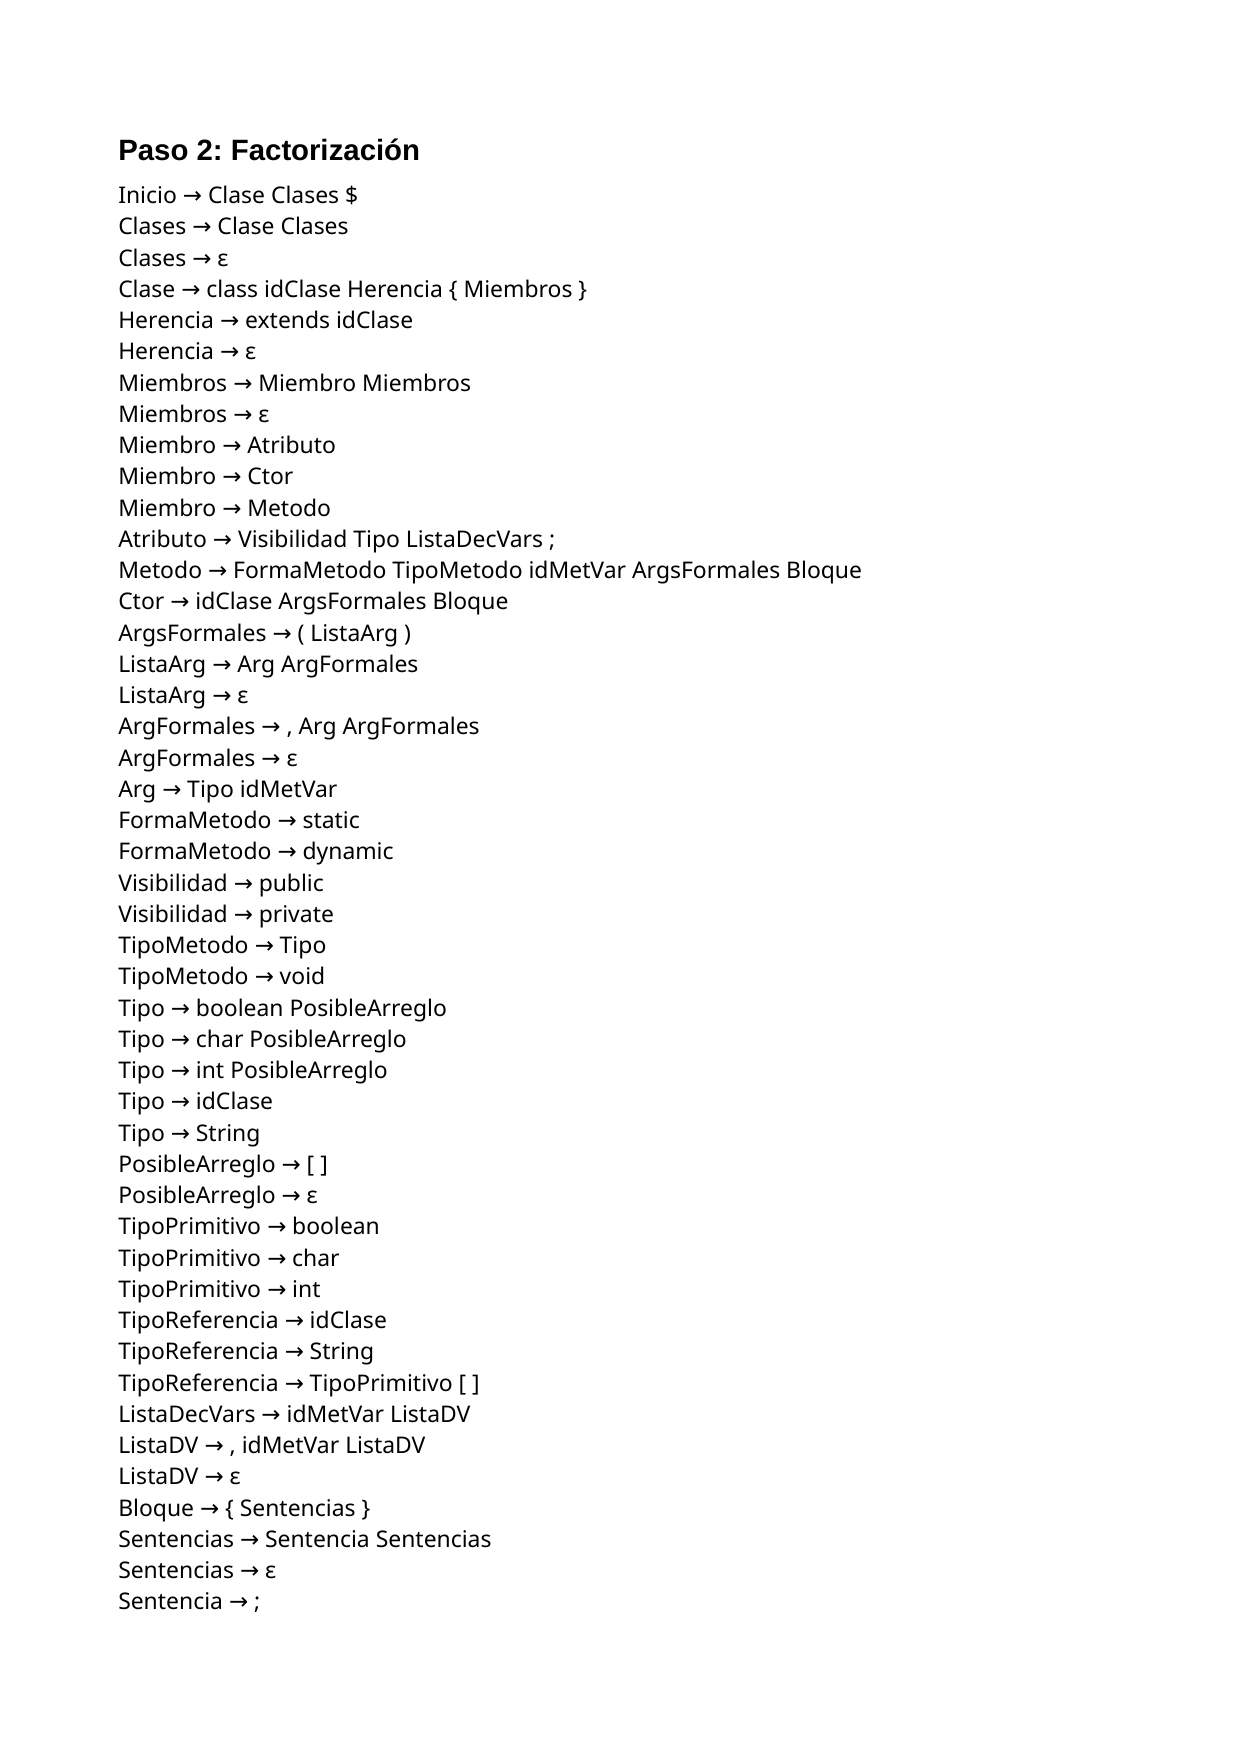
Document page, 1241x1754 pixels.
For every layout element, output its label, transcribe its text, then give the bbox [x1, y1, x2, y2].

subtitle Miembro → Ctor [118, 460, 1122, 491]
subtitle Tipo → int PosibleArreglo [118, 1054, 1122, 1085]
subtitle Miembros → Miembro Miembros [118, 366, 1122, 398]
subtitle Ctor → idClase ArgsFormales Bloque [118, 585, 1122, 616]
subtitle ListaDecVars → idMetVar ListaDV [118, 1398, 1122, 1429]
subtitle Tipo → String [118, 1116, 1122, 1148]
subtitle ArgFormales → , Arg ArgFormales [118, 710, 1122, 741]
subtitle Herencia → extends idClase [118, 304, 1122, 335]
subtitle FormaMetodo → dynamic [118, 835, 1122, 866]
subtitle Bloque → { Sentencias } [118, 1491, 1122, 1523]
subtitle TipoPrimitivo → char [118, 1241, 1122, 1273]
subtitle FormaMetodo → static [118, 804, 1122, 835]
subtitle ListaArg → Arg ArgFormales [118, 648, 1122, 679]
subtitle Tipo → char PosibleArreglo [118, 1023, 1122, 1054]
subtitle PosibleArreglo → ε [118, 1179, 1122, 1210]
subtitle Metodo → FormaMetodo TipoMetodo idMetVar ArgsFormales Bloque [118, 554, 1122, 585]
subtitle Tipo → boolean PosibleArreglo [118, 991, 1122, 1023]
subtitle Sentencias → ε [118, 1554, 1122, 1585]
subtitle PosibleArreglo → [ ] [118, 1148, 1122, 1179]
subtitle TipoPrimitivo → boolean [118, 1210, 1122, 1241]
subtitle Inicio → Clase Clases $ [118, 179, 1122, 210]
subtitle Herencia → ε [118, 335, 1122, 366]
subtitle Clase → class idClase Herencia { Miembros } [118, 273, 1122, 304]
subtitle ListaDV → , idMetVar ListaDV [118, 1429, 1122, 1460]
subtitle ArgsFormales → ( ListaArg ) [118, 616, 1122, 648]
subtitle ListaArg → ε [118, 679, 1122, 710]
subtitle Miembros → ε [118, 398, 1122, 429]
subtitle TipoMetodo → Tipo [118, 929, 1122, 960]
subtitle TipoReferencia → TipoPrimitivo [ ] [118, 1366, 1122, 1398]
subtitle Miembro → Metodo [118, 491, 1122, 523]
subtitle Miembro → Atributo [118, 429, 1122, 460]
subtitle Tipo → idClase [118, 1085, 1122, 1116]
subtitle Clases → ε [118, 241, 1122, 273]
subtitle Paso 2: Factorización [118, 133, 1122, 166]
subtitle Visibilidad → public [118, 866, 1122, 898]
subtitle TipoReferencia → idClase [118, 1304, 1122, 1335]
subtitle Sentencia → ; [118, 1585, 1122, 1616]
subtitle ListaDV → ε [118, 1460, 1122, 1491]
subtitle Arg → Tipo idMetVar [118, 773, 1122, 804]
subtitle Atributo → Visibilidad Tipo ListaDecVars ; [118, 523, 1122, 554]
subtitle Sentencias → Sentencia Sentencias [118, 1523, 1122, 1554]
subtitle TipoPrimitivo → int [118, 1273, 1122, 1304]
subtitle TipoReferencia → String [118, 1335, 1122, 1366]
subtitle Clases → Clase Clases [118, 210, 1122, 241]
subtitle ArgFormales → ε [118, 741, 1122, 773]
subtitle Visibilidad → private [118, 898, 1122, 929]
subtitle TipoMetodo → void [118, 960, 1122, 991]
